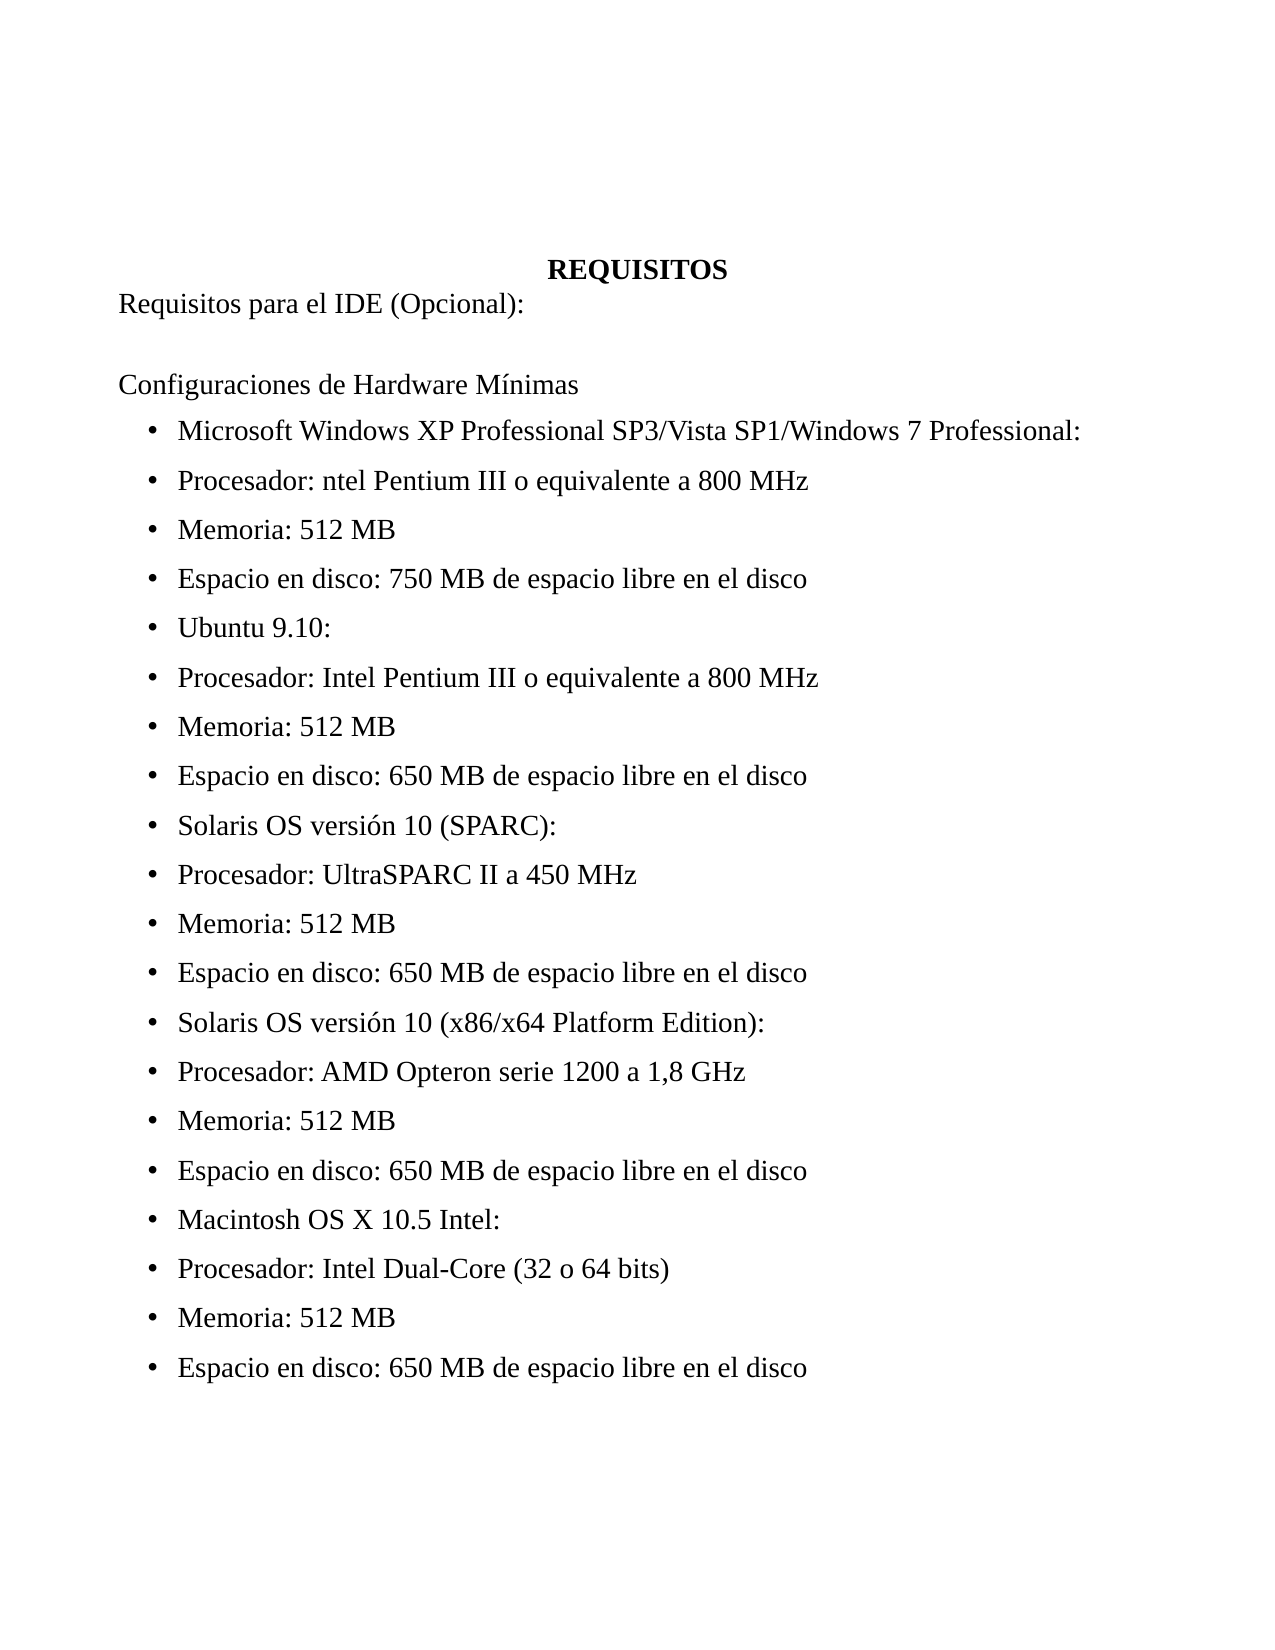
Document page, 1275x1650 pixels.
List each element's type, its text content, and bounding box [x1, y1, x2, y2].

text REQUISITOS [118, 252, 1157, 286]
list Memoria: 512 MB [177, 1103, 1098, 1137]
list Procesador: Intel Pentium III o equivalente a 800 MHz [177, 660, 1098, 693]
list Ubuntu 9.10: [177, 611, 1098, 644]
list Espacio en disco: 650 MB de espacio libre en el disco [177, 1153, 1098, 1186]
list Espacio en disco: 750 MB de espacio libre en el disco [177, 561, 1098, 595]
list Procesador: AMD Opteron serie 1200 a 1,8 GHz [177, 1054, 1098, 1088]
list Macintosh OS X 10.5 Intel: [177, 1202, 1098, 1236]
list Procesador: ntel Pentium III o equivalente a 800 MHz [177, 463, 1098, 496]
list Espacio en disco: 650 MB de espacio libre en el disco [177, 1350, 1098, 1383]
subtitle Configuraciones de Hardware Mínimas [118, 367, 1157, 401]
list Procesador: Intel Dual-Core (32 o 64 bits) [177, 1251, 1098, 1285]
list Microsoft Windows XP Professional SP3/Vista SP1/Windows 7 Professional: [177, 413, 1098, 447]
list Memoria: 512 MB [177, 512, 1098, 546]
list Memoria: 512 MB [177, 906, 1098, 940]
list Memoria: 512 MB [177, 709, 1098, 743]
list Espacio en disco: 650 MB de espacio libre en el disco [177, 758, 1098, 792]
list Solaris OS versión 10 (x86/x64 Platform Edition): [177, 1005, 1098, 1038]
text Requisitos para el IDE (Opcional): [118, 286, 1157, 319]
list Memoria: 512 MB [177, 1300, 1098, 1334]
list Solaris OS versión 10 (SPARC): [177, 808, 1098, 841]
list Procesador: UltraSPARC II a 450 MHz [177, 857, 1098, 891]
list Espacio en disco: 650 MB de espacio libre en el disco [177, 956, 1098, 989]
